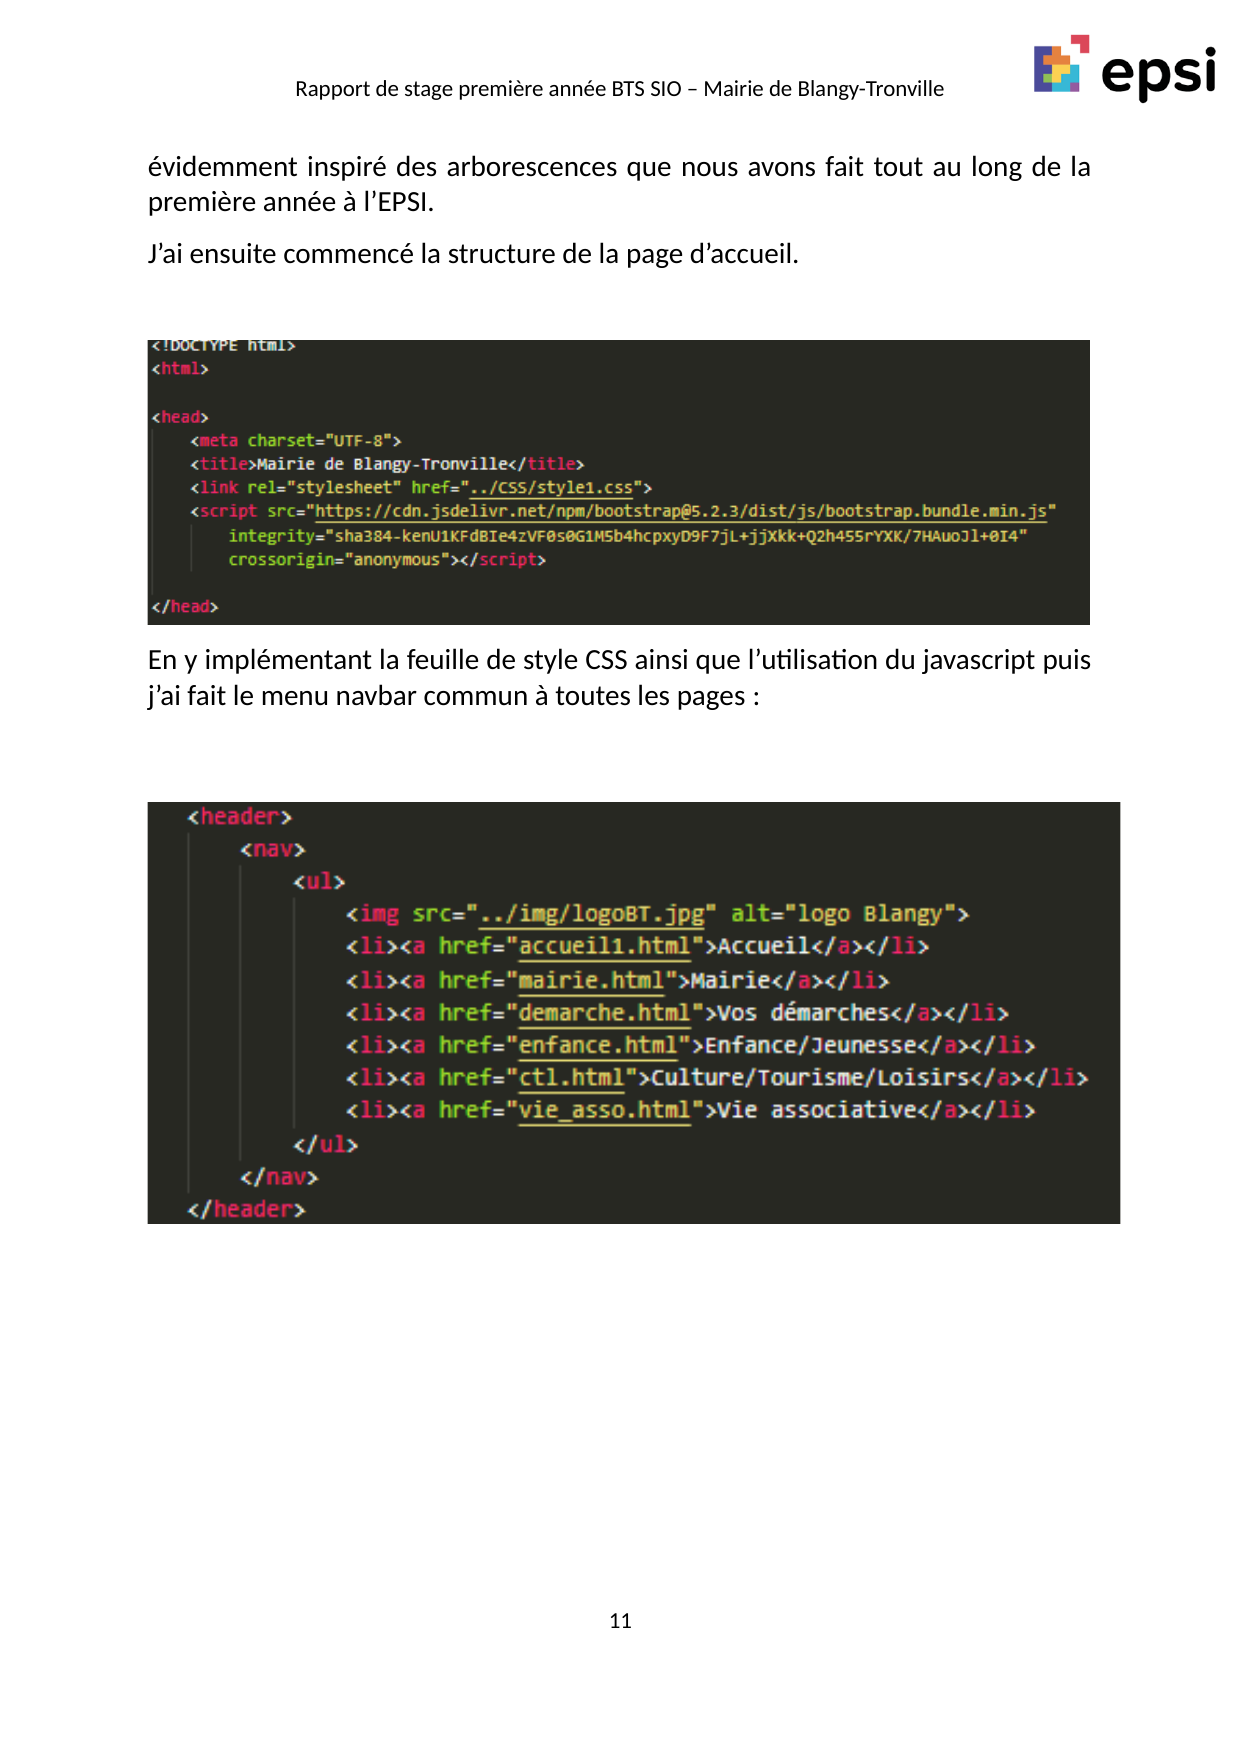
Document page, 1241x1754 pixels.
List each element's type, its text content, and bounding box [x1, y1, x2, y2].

text En y implémentant la feuille de style CSS ainsi que l’utilisation du javascript puis j’ai fait le menu navbar commun à toutes les pages : [148, 641, 1093, 712]
text évidemment inspiré des arborescences que nous avons fait tout au long de la première année à l’EPSI. [148, 148, 1093, 219]
text J’ai ensuite commencé la structure de la page d’accueil. [148, 236, 1093, 271]
